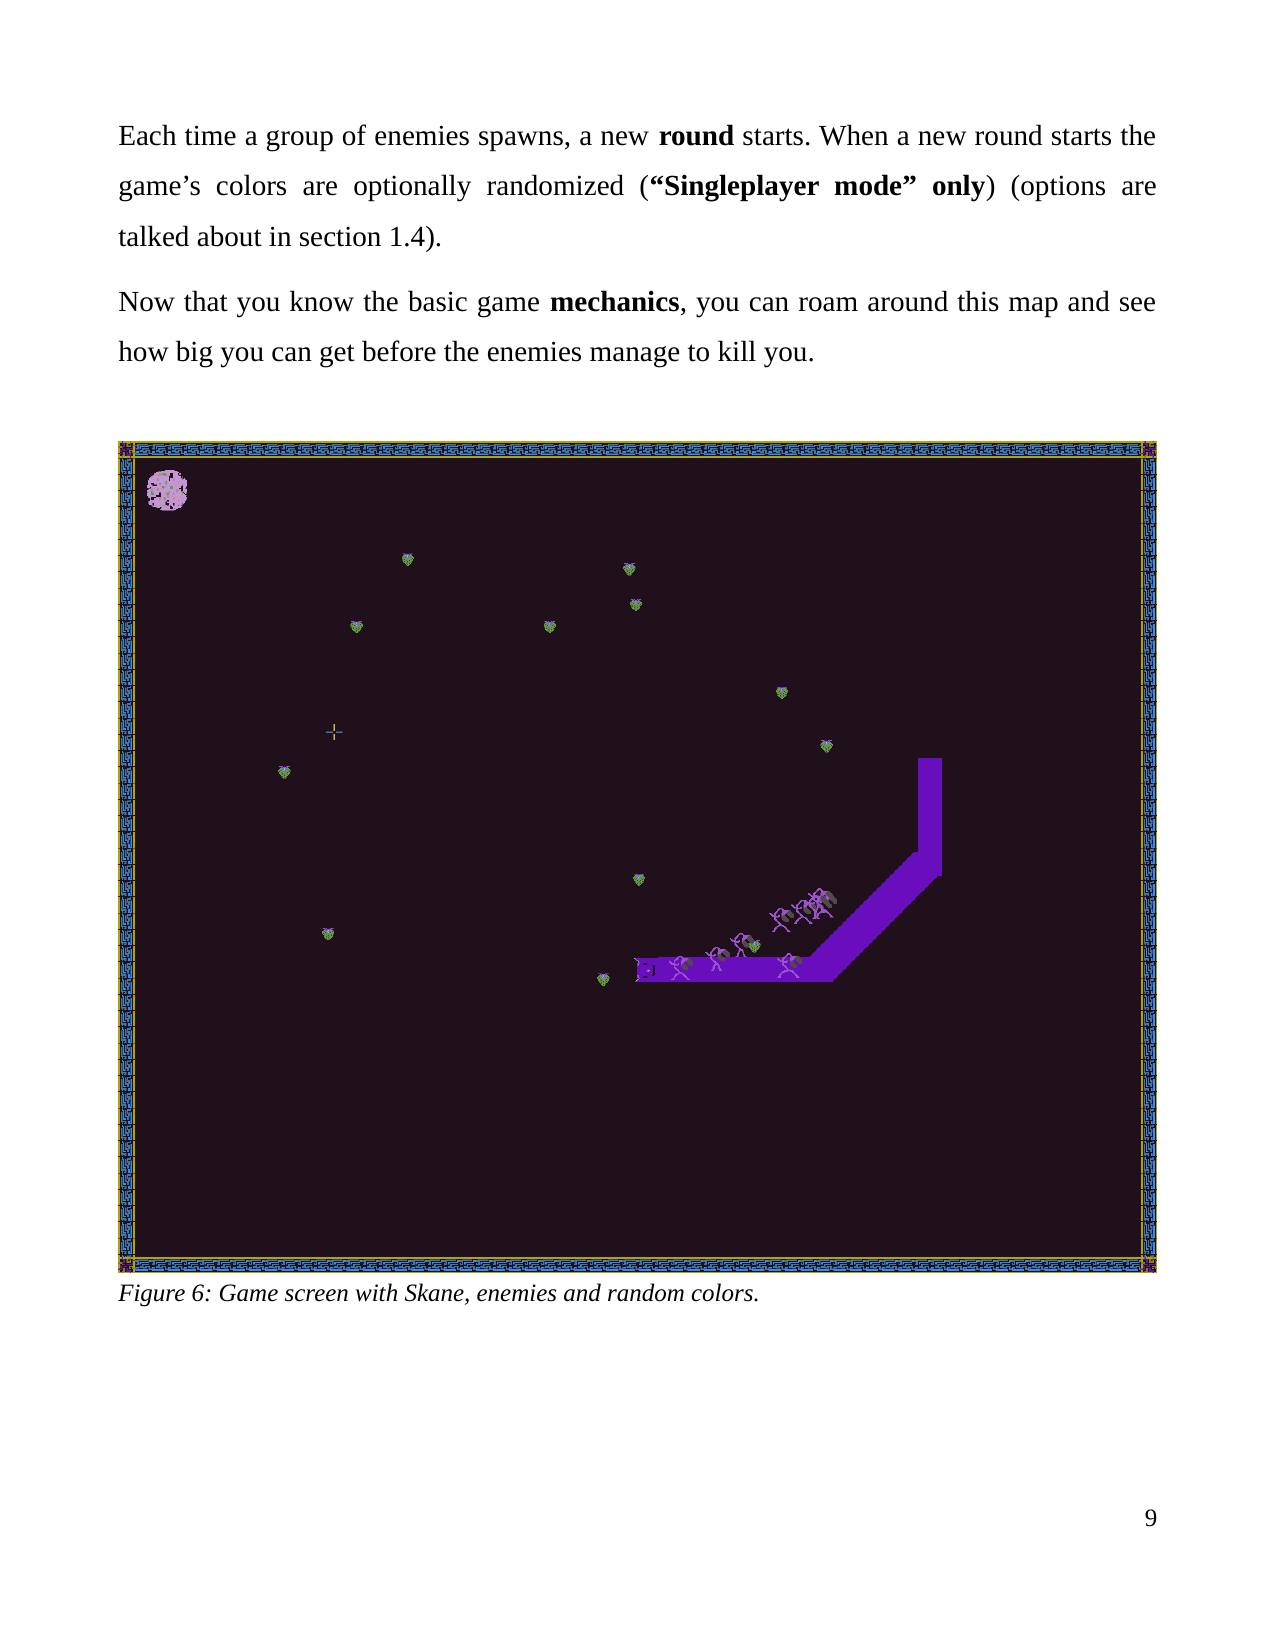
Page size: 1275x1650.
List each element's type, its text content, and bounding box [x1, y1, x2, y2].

text Figure 6: Game screen with Skane, enemies and random colors. [118, 1273, 1157, 1307]
picture [118, 441, 1157, 1273]
text Now that you know the basic game mechanics, you can roam around this map and see how big you can get before the enemies manage to kill you. [118, 284, 1157, 367]
text Each time a group of enemies spawns, a new round starts. When a new round starts the game’s colors are optionally randomized (“Singleplayer mode” only) (options are talked about in section 1.4). [118, 118, 1157, 252]
